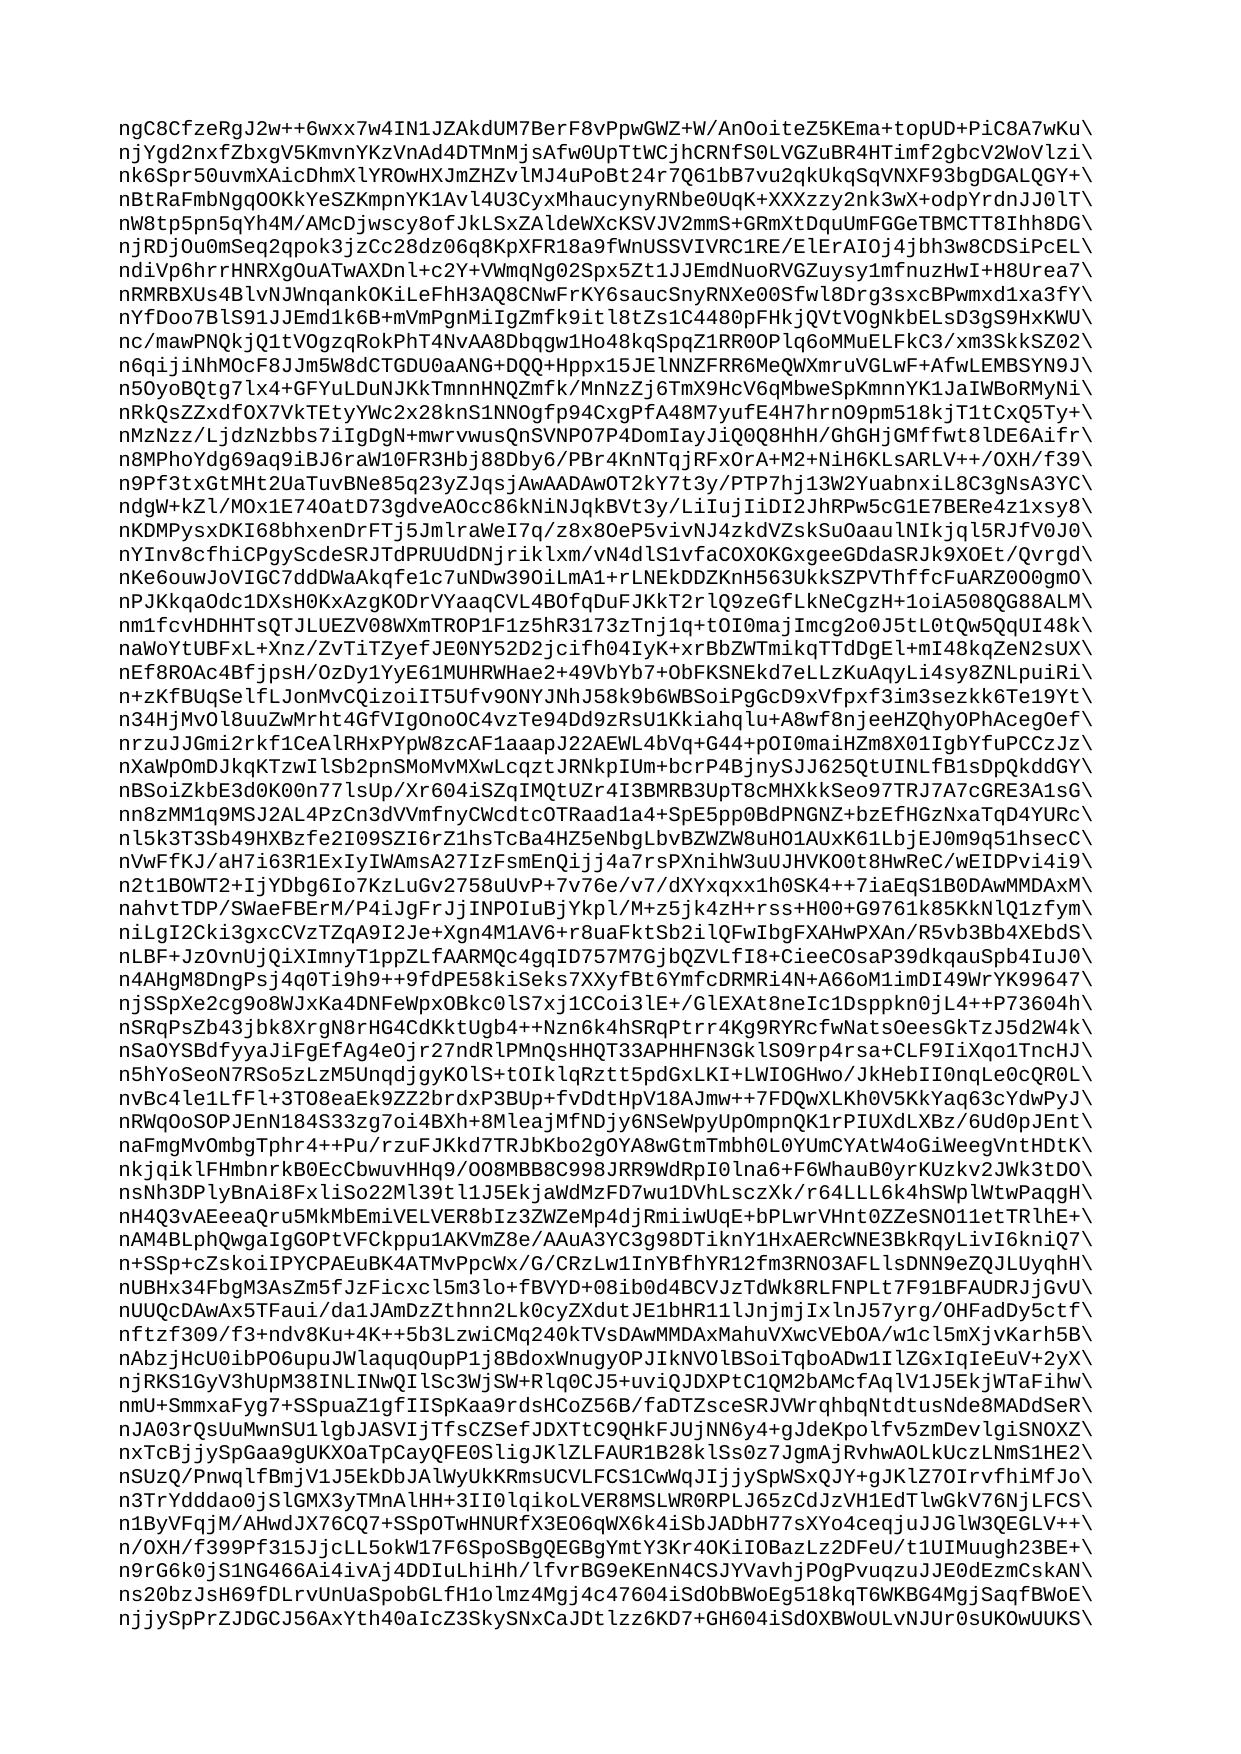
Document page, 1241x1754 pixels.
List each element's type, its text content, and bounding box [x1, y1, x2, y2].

text ngC8CfzeRgJ2w++6wxx7w4IN1JZAkdUM7BerF8vPpwGWZ+W/AnOoiteZ5KEma+topUD+PiC8A7wKu\njYgd2nxfZbxgV5KmvnYKzVnAd4DTMnMjsAfw0UpTtWCjhCRNfS0LVGZuBR4HTimf2gbcV2WoVlzi\nk6Spr50uvmXAicDhmXlYROwHXJmZHZvlMJ4uPoBt24r7Q61bB7vu2qkUkqSqVNXF93bgDGALQGY+\nBtRaFmbNgqOOKkYeSZKmpnYK1Avl4U3CyxMhaucynyRNbe0UqK+XXXzzy2nk3wX+odpYrdnJJ0lT\nW8tp5pn5qYh4M/AMcDjwscy8ofJkLSxZAldeWXcKSVJV2mmS+GRmXtDquUmFGGeTBMCTT8Ihh8DG\njRDjOu0mSeq2qpok3jzCc28dz06q8KpXFR18a9fWnUSSVIVRC1RE/ElErAIOj4jbh3w8CDSiPcEL\ndiVp6hrrHNRXgOuATwAXDnl+c2Y+VWmqNg02Spx5Zt1JJEmdNuoRVGZuysy1mfnuzHwI+H8Urea7\nRMRBXUs4BlvNJWnqankOKiLeFhH3AQ8CNwFrKY6saucSnyRNXe00Sfwl8Drg3sxcBPwmxd1xa3fY\nYfDoo7BlS91JJEmd1k6B+mVmPgnMiIgZmfk9itl8tZs1C4480pFHkjQVtVOgNkbELsD3gS9HxKWU\nc/mawPNQkjQ1tVOgzqRokPhT4NvAA8Dbqgw1Ho48kqSpqZ1RR0OPlq6oMMuELFkC3/xm3SkkSZ02\n6qijiNhMOcF8JJm5W8dCTGDU0aANG+DQQ+Hppx15JElNNZFRR6MeQWXmruVGLwF+AfwLEMBSYN9J\n5OyoBQtg7lx4+GFYuLDuNJKkTmnnHNQZmfk/MnNzZj6TmX9HcV6qMbweSpKmnnYK1JaIWBoRMyNi\nRkQsZZxdfOX7VkTEtyYWc2x28knS1NNOgfp94CxgPfA48M7yufE4H7hrnO9pm518kjT1tCxQ5Ty+\nMzNzz/LjdzNzbbs7iIgDgN+mwrvwusQnSVNPO7P4DomIayJiQ0Q8HhH/GhGHjGMffwt8lDE6Aifr\n8MPhoYdg69aq9iBJ6raW10FR3Hbj88Dby6/PBr4KnNTqjRFxOrA+M2+NiH6KLsARLV++/OXH/f39\n9Pf3txGtMHt2UaTuvBNe85q23yZJqsjAwAADAwOT2kY7t3y/PTP7hj13W2YuabnxiL8C3gNsA3YC\ndgW+kZl/MOx1E74OatD73gdveAOcc86kNiNJqkBVt3y/LiIujIiDI2JhRPw5cG1E7BERe4z1xsy8\nKDMPysxDKI68bhxenDrFTj5JmlraWeI7q/z8x8OeP5vivNJ4zkdVZskSuOaaulNIkjql5RJfV0J0\nYInv8cfhiCPgyScdeSRJTdPRUUdDNjriklxm/vN4dlS1vfaCOXOKGxgeeGDdaSRJk9XOEt/Qvrgd\nKe6ouwJoVIGC7ddDWaAkqfe1c7uNDw39OiLmA1+rLNEkDDZKnH563UkkSZPVThffcFuARZ0O0gmO\nPJKkqaOdc1DXsH0KxAzgKODrVYaaqCVL4BOfqDuFJKkT2rlQ9zeGfLkNeCgzH+1oiA508QG88ALM\nm1fcvHDHHTsQTJLUEZV08WXmTROP1F1z5hR3173zTnj1q+tOI0majImcg2o0J5tL0tQw5QqUI48k\naWoYtUBFxL+Xnz/ZvTiTZyefJE0NY52D2jcifh04IyK+xrBbZWTmikqTTdDgEl+mI48kqZeN2sUX\nEf8ROAc4BfjpsH/OzDy1YyE61MUHRWHae2+49VbYb7+ObFKSNEkd7eLLzKuAqyLi4sy8ZNLpuiRi\n+zKfBUqSelfLJonMvCQizoiIT5Ufv9ONYJNhJ58k9b6WBSoiPgGcD9xVfpxf3im3sezkk6Te19Yt\n34HjMvOl8uuZwMrht4GfVIgOnoOC4vzTe94Dd9zRsU1Kkiahqlu+A8wf8njeeHZQhyOPhAcegOef\nrzuJJGmi2rkf1CeAlRHxPYpW8zcAF1aaapJ22AEWL4bVq+G44+pOI0maiHZm8X01IgbYfuPCCzJz\nXaWpOmDJkqKTzwIlSb2pnSMoMvMXwLcqztJRNkpIUm+bcrP4BjnySJJ625QtUINLfB1sDpQkddGY\nBSoiZkbE3d0K00n77lsUp/Xr604iSZqIMQtUZr4I3BMRB3UpT8cMHXkkSeo97TRJ7A7cGRE3A1sG\nn8zMM1q9MSJ2AL4PzCn3dVVmfnyCWcdtcOTRaad1a4+SpE5pp0BdPNGNZ+bzEfHGzNxaTqD4YURc\nl5k3T3Sb49HXBzfe2I09SZI6rZ1hsTcBa4HZ5eNbgLbvBZWZW8uHO1AUxK61LbjEJ0m9q51hsecC\nVwFfKJ/aH7i63R1ExIyIWAmsA27IzFsmEnQijj4a7rsPXnihW3uUJHVKO0t8HwReC/wEIDPvi4i9\n2t1BOWT2+IjYDbg6Io7KzLuGv2758uUvP+7v76e/v7/dXYxqxx1h0SK4++7iaEqS1B0DAwMMDAxM\nahvtTDP/SWaeFBErM/P4iJgFrJjINPOIuBjYkpl/M+z5jk4zH+rss+H00+G9761k85KkNlQ1zfym\niLgI2Cki3gxcCVzTZqA9I2Je+Xgn4M1AV6+r8uaFktSb2ilQFwIbgFXAHwPXAn/R5vb3Bb4XEbdS\nLBF+JzOvnUjQiXImnyT1ppZLfAARMQc4gqID757M7GjbQZVLfI8+CieeCOsaP39dkqauSpb4IuJ0\n4AHgM8DngPsj4q0Ti9h9++9fdPE58kiSeks7XXyfBt6YmfcDRMRi4N+A66oM1imDI49WrYK99647\njSSpXe2cg9o8WJxKa4DNFeWpxOBkc0lS7xj1CCoi3lE+/GlEXAt8neIc1Dsppkn0jL4++P73604h\nSRqPsZb43jbk8XrgN8rHG4CdKktUgb4++Nzn6k4hSRqPtrr4Kg9RYRcfwNatsOeesGkTzJ5d2W4k\nSaOYSBdfyyaJiFgEfAg4eOjr27ndRlPMnQsHHQT33APHHFN3GklSO9rp4rsa+CLF9IiXqo1TncHJ\n5hYoSeoN7RSo5zLzM5UnqdjgyKOlS+tOIklqRztt5pdGxLKI+LWIOGHwo/JkHebII0nqLe0cQR0L\nvBc4le1LfFl+3TO8eaEk9ZZ2brdxP3BUp+fvDdtHpV18AJmw++7FDQwXLKh0V5KkYaq63cYdwPyJ\nRWqOoSOPJEnN184S33zg7oi4BXh+8MleajMfNDjy6NSeWpyUpOmpnQK1rPIUXdLXBz/6Ud0pJEnt\naFmgMvOmbgTphr4++Pu/rzuFJKkd7TRJbKbo2gOYA8wGtmTmbh0L0YUmCYAtW4oGiWeegVntHDtK\nkjqiklFHmbnrkB0EcCbwuvHHq9/OO8MBB8C998JRR9WdRpI0lna6+F6WhauB0yrKUzkv2JWk3tDO\nsNh3DPlyBnAi8FxliSo22Ml39tl1J5EkjaWdMzFD7wu1DVhLsczXk/r64LLL6k4hSWplWtwPaqgH\nH4Q3vAEeeaQru5MkMbEmiVELVER8bIz3ZWZeMp4djRmiiwUqE+bPLwrVHnt0ZZeSNO11etTRlhE+\nAM4BLphQwgaIgGOPtVFCkppu1AKVmZ8e/AAuA3YC3g98DTiknY1HxAERcWNE3BkRqyLivI6kniQ7\n+SSp+cZskoiIPYCPAEuBK4ATMvPpcWx/G/CRzLw1InYBfhYR12fm3RNO3AFLlsDNN9eZQJLUyqhH\nUBHx34FbgM3AsZm5fJzFicxcl5m3lo+fBVYD+08ib0d4BCVJzTdWk8RLFNPLt7F91BFAUDRJjGvU\nUUQcDAwAx5TFaui/da1JAmDzZthnn2Lk0cyZXdutJE1bHR11lJnjmjIxlnJ57yrg/OHFadDy5ctf\nftzf309/f3+ndv8Ku+4K++5b3LzwiCMq240kTVsDAwMMDAxMahuVXwcVEbOA/w1cl5mXjvKarh5B\nAbzjHcU0ibPO6upuJWlaquqOupP1j8BdoxWnugyOPJIkNVOlBSoiTqboADw1IlZGxIqIeEuV+2yX\njRKS1GyV3hUpM38INLINwQIlSc3WjSW+Rlq0CJ5+uviQJDXPtC1QM2bAMcfAqlV1J5EkjWTaFihw\nmU+SmmxaFyg7+SSpuaZ1gfIISpKaa9rdsHCoZ56B/faDTZsceSRJVWrqhbqNtdtusNde8MADdSeR\nJA03rQsUuMwnSU1lgbJASVIjTfsCZSefJDXTtC9QHkFJUjNN6y4+gJdeKpolfv5zmDevlgiSNOXZ\nxTcBjjySpGaa9gUKXOaTpCayQFE0SligJKlZLFAUR1B28klSs0z7JgmAjRvhwAOLkUczLNmS1HE2\nSUzQ/PnwqlfBmjV1J5EkDbJAlWyUkKRmsUCVLFCS1CwWqJIjjySpWSxQJY+gJKlZ7OIrvfhiMfJo\n3TrYdddao0jSlGMX3yTMnAlHH+3II0lqikoLVER8MSLWR0RPLJ65zCdJzVH1EdTlwGkV76NjLFCS\n1ByVFqjM/AHwdJX76CQ7+SSpOTwHNURfX3EO6qWX6k4iSbJADbH77sXYo4ceqjuJJGlW3QEGLV++\n/OXH/f399Pf315JjcLL5okW17F6SpoSBgQEGBgYmtY3Kr4OKiIOBazLz2DFeU/t1UIMuugh23BE+\n9rG6k0jS1NG466Ai4ivAj4DDIuLhiHh/lfvrBG9eKEnN4CSJYVavhjPOgPvuqzuJJE0dEzmCskAN\ns20bzJsH69fDLrvUnUaSpobGLfH1olmz4Mgj4c47604iSdObBWoEg518kqT6WKBG4MgjSaqfBWoE\njjySpPrZJDGCJ56AxYth40aIcZ3SkySNxCaJDtlzz6KD7+GH604iSdOXBWoULvNJUr0sUKOwUUKS\ [118, 118, 1122, 1631]
